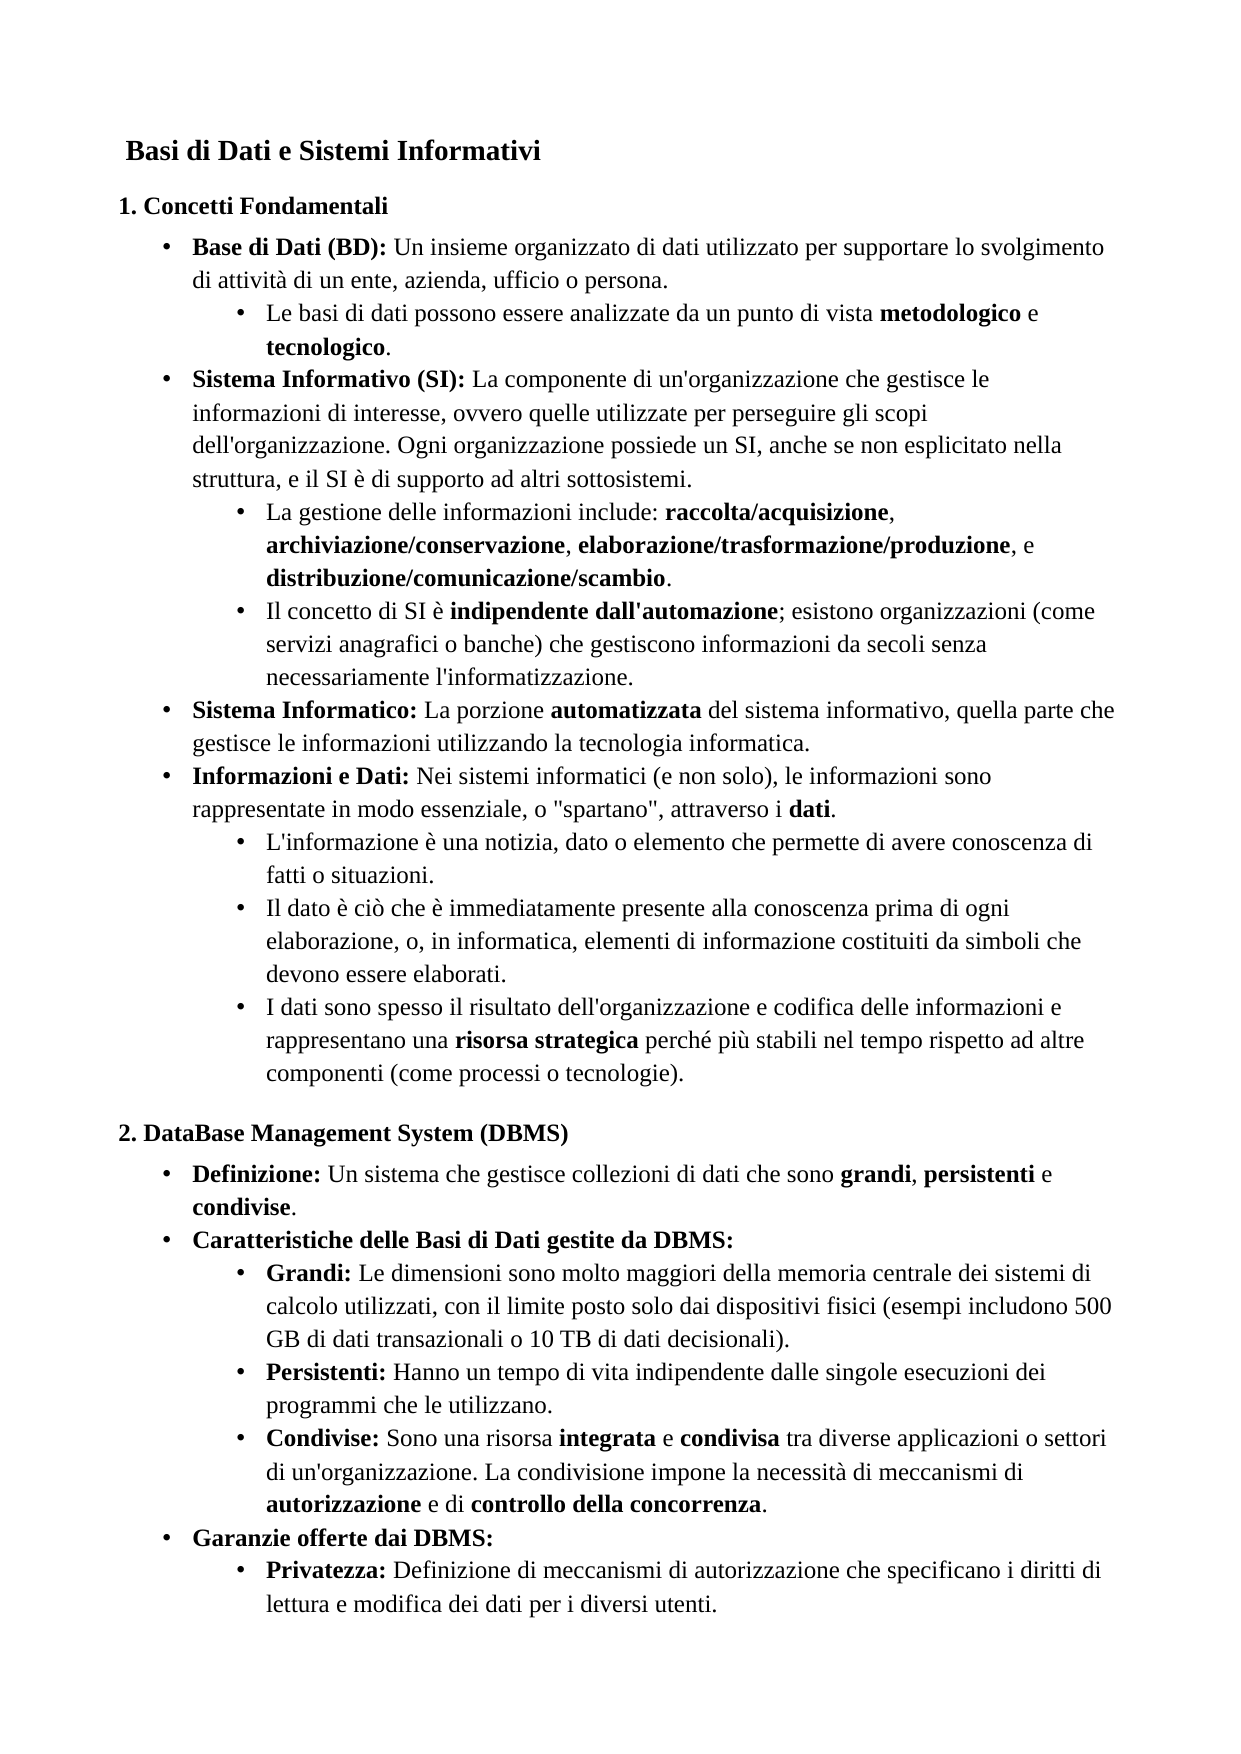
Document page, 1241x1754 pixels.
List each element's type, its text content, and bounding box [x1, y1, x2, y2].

list Privatezza: Definizione di meccanismi di autorizzazione che specificano i diritti di lettura e modifica dei dati per i diversi utenti. [236, 1556, 1122, 1617]
list Le basi di dati possono essere analizzate da un punto di vista metodologico e tecnologico. [236, 298, 1122, 360]
list I dati sono spesso il risultato dell'organizzazione e codifica delle informazioni e rappresentano una risorsa strategica perché più stabili nel tempo rispetto ad altre componenti (come processi o tecnologie). [236, 992, 1122, 1087]
list Grandi: Le dimensioni sono molto maggiori della memoria centrale dei sistemi di calcolo utilizzati, con il limite posto solo dai dispositivi fisici (esempi includono 500 GB di dati transazionali o 10 TB di dati decisionali). [236, 1258, 1122, 1353]
list La gestione delle informazioni include: raccolta/acquisizione, archiviazione/conservazione, elaborazione/trasformazione/produzione, e distribuzione/comunicazione/scambio. [236, 497, 1122, 591]
subtitle 2. DataBase Management System (DBMS) [118, 1118, 1122, 1147]
list Definizione: Un sistema che gestisce collezioni di dati che sono grandi, persistenti e condivise. [162, 1159, 1122, 1221]
list Persistenti: Hanno un tempo di vita indipendente dalle singole esecuzioni dei programmi che le utilizzano. [236, 1357, 1122, 1419]
list Base di Dati (BD): Un insieme organizzato di dati utilizzato per supportare lo svolgimento di attività di un ente, azienda, ufficio o persona. [162, 232, 1122, 294]
list Caratteristiche delle Basi di Dati gestite da DBMS: [162, 1225, 1122, 1254]
list Garanzie offerte dai DBMS: [162, 1523, 1122, 1551]
list Il concetto di SI è indipendente dall'automazione; esistono organizzazioni (come servizi anagrafici o banche) che gestiscono informazioni da secoli senza necessariamente l'informatizzazione. [236, 596, 1122, 691]
subtitle Basi di Dati e Sistemi Informativi [118, 133, 1122, 166]
list L'informazione è una notizia, dato o elemento che permette di avere conoscenza di fatti o situazioni. [236, 827, 1122, 889]
list Informazioni e Dati: Nei sistemi informatici (e non solo), le informazioni sono rappresentate in modo essenziale, o "spartano", attraverso i dati. [162, 761, 1122, 823]
subtitle 1. Concetti Fondamentali [118, 191, 1122, 220]
list Il dato è ciò che è immediatamente presente alla conoscenza prima di ogni elaborazione, o, in informatica, elementi di informazione costituiti da simboli che devono essere elaborati. [236, 893, 1122, 988]
list Sistema Informatico: La porzione automatizzata del sistema informativo, quella parte che gestisce le informazioni utilizzando la tecnologia informatica. [162, 695, 1122, 757]
list Condivise: Sono una risorsa integrata e condivisa tra diverse applicazioni o settori di un'organizzazione. La condivisione impone la necessità di meccanismi di autorizzazione e di controllo della concorrenza. [236, 1423, 1122, 1518]
list Sistema Informativo (SI): La componente di un'organizzazione che gestisce le informazioni di interesse, ovvero quelle utilizzate per perseguire gli scopi dell'organizzazione. Ogni organizzazione possiede un SI, anche se non esplicitato nella struttura, e il SI è di supporto ad altri sottosistemi. [162, 364, 1122, 492]
